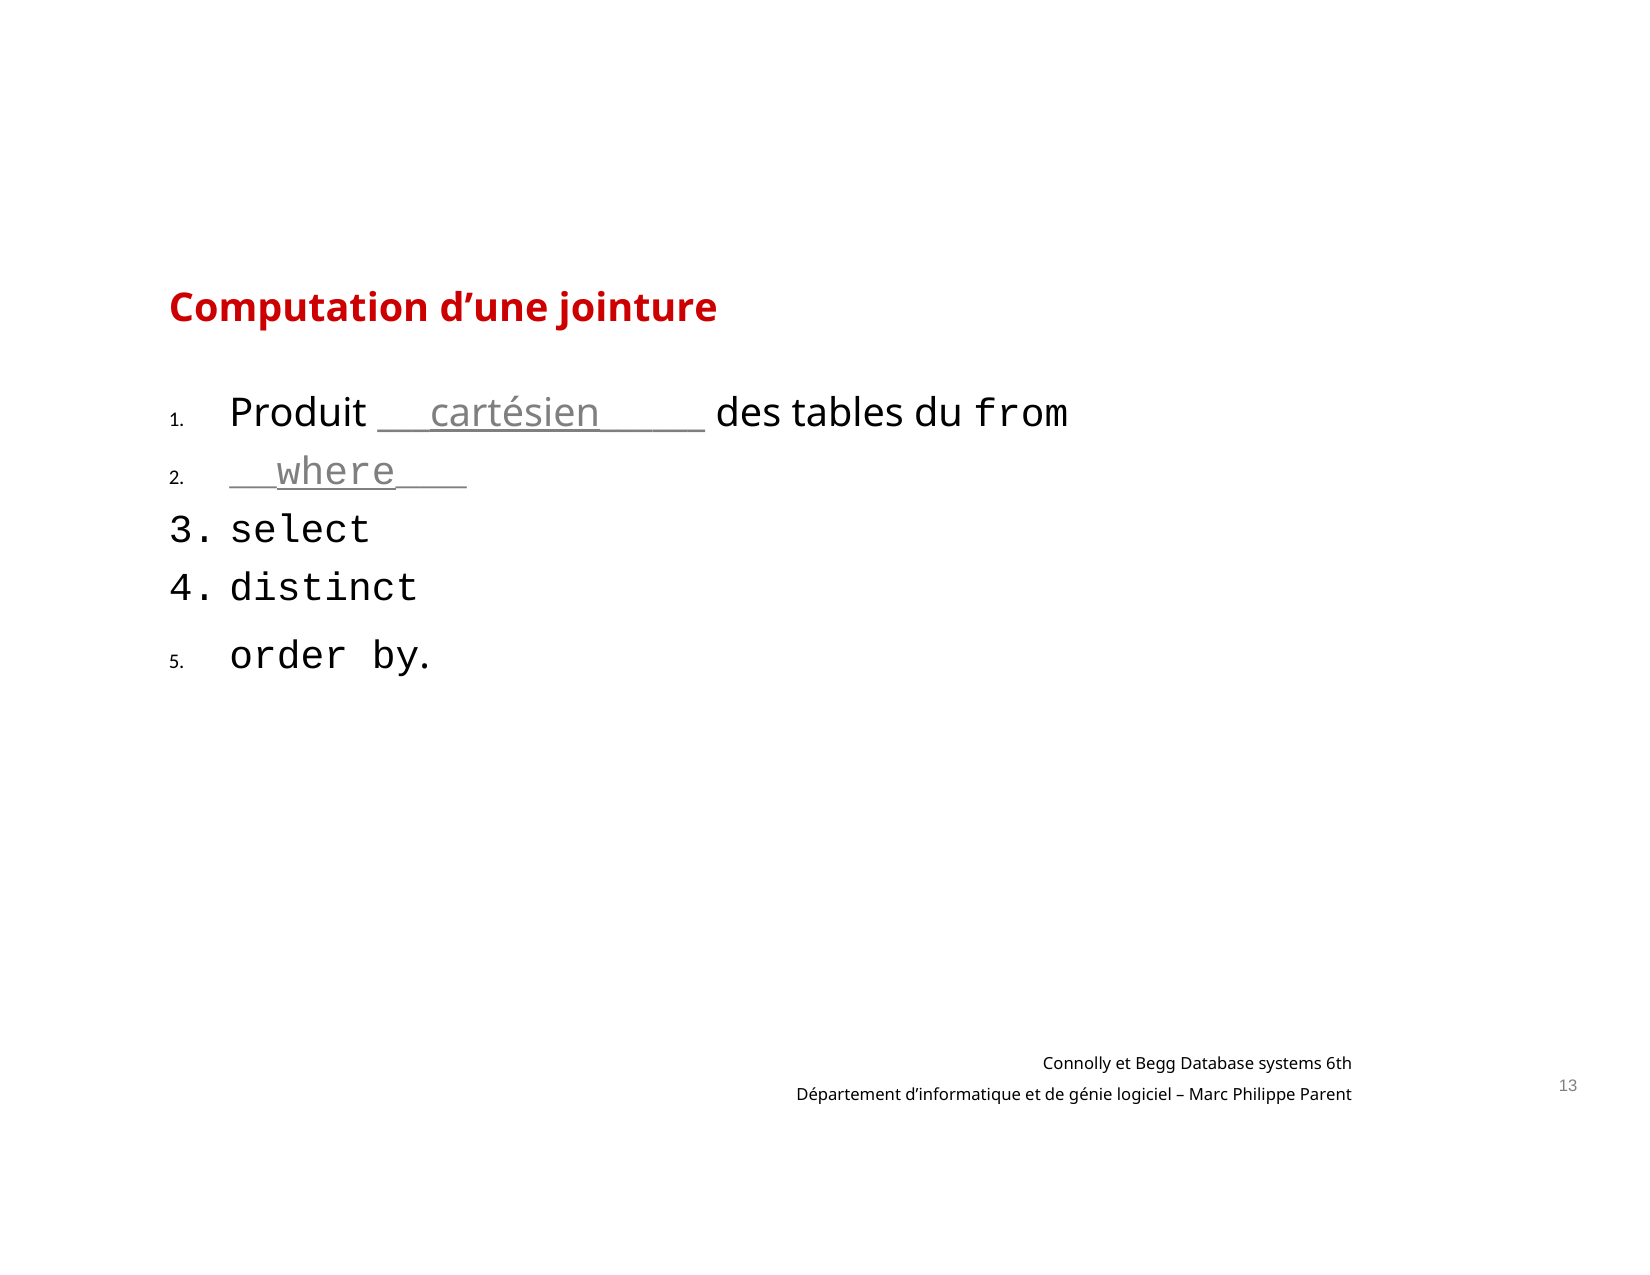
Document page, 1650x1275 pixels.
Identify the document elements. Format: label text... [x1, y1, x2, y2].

table_header Connolly et Begg Database systems 6th [748, 1052, 1450, 1074]
list order by. [168, 626, 1577, 681]
table_cell Département d’informatique et de génie logiciel – Marc Philippe Parent [748, 1074, 1450, 1106]
list __where___ [168, 451, 1577, 496]
list distinct [168, 568, 1577, 613]
list Produit ___cartésien______ des tables du from [168, 384, 1577, 438]
list select [168, 509, 1577, 554]
table_cell [1450, 1095, 1577, 1106]
table_header 13 [1450, 1052, 1577, 1094]
text Computation d’une jointure [169, 279, 1577, 333]
